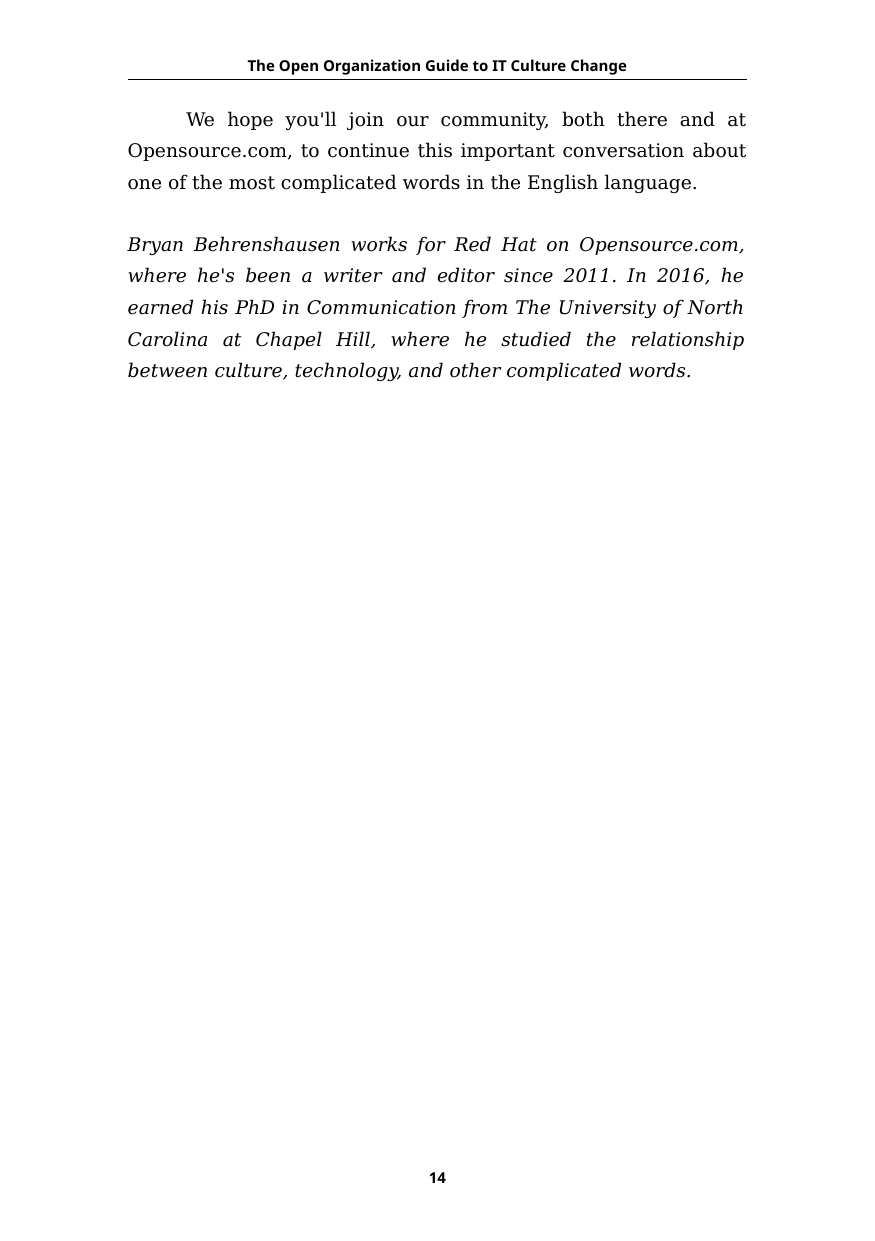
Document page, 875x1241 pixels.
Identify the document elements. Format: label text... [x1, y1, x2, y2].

text We hope you'll join our community, both there and at Opensource.com, to continue this important conversation about one of the most complicated words in the English language. [127, 109, 747, 194]
text Bryan Behrenshausen works for Red Hat on Opensource.com, where he's been a writer and editor since 2011. In 2016, he earned his PhD in Communication from The University of North Carolina at Chapel Hill, where he studied the relationship between culture, technology, and other complicated words. [127, 234, 747, 382]
